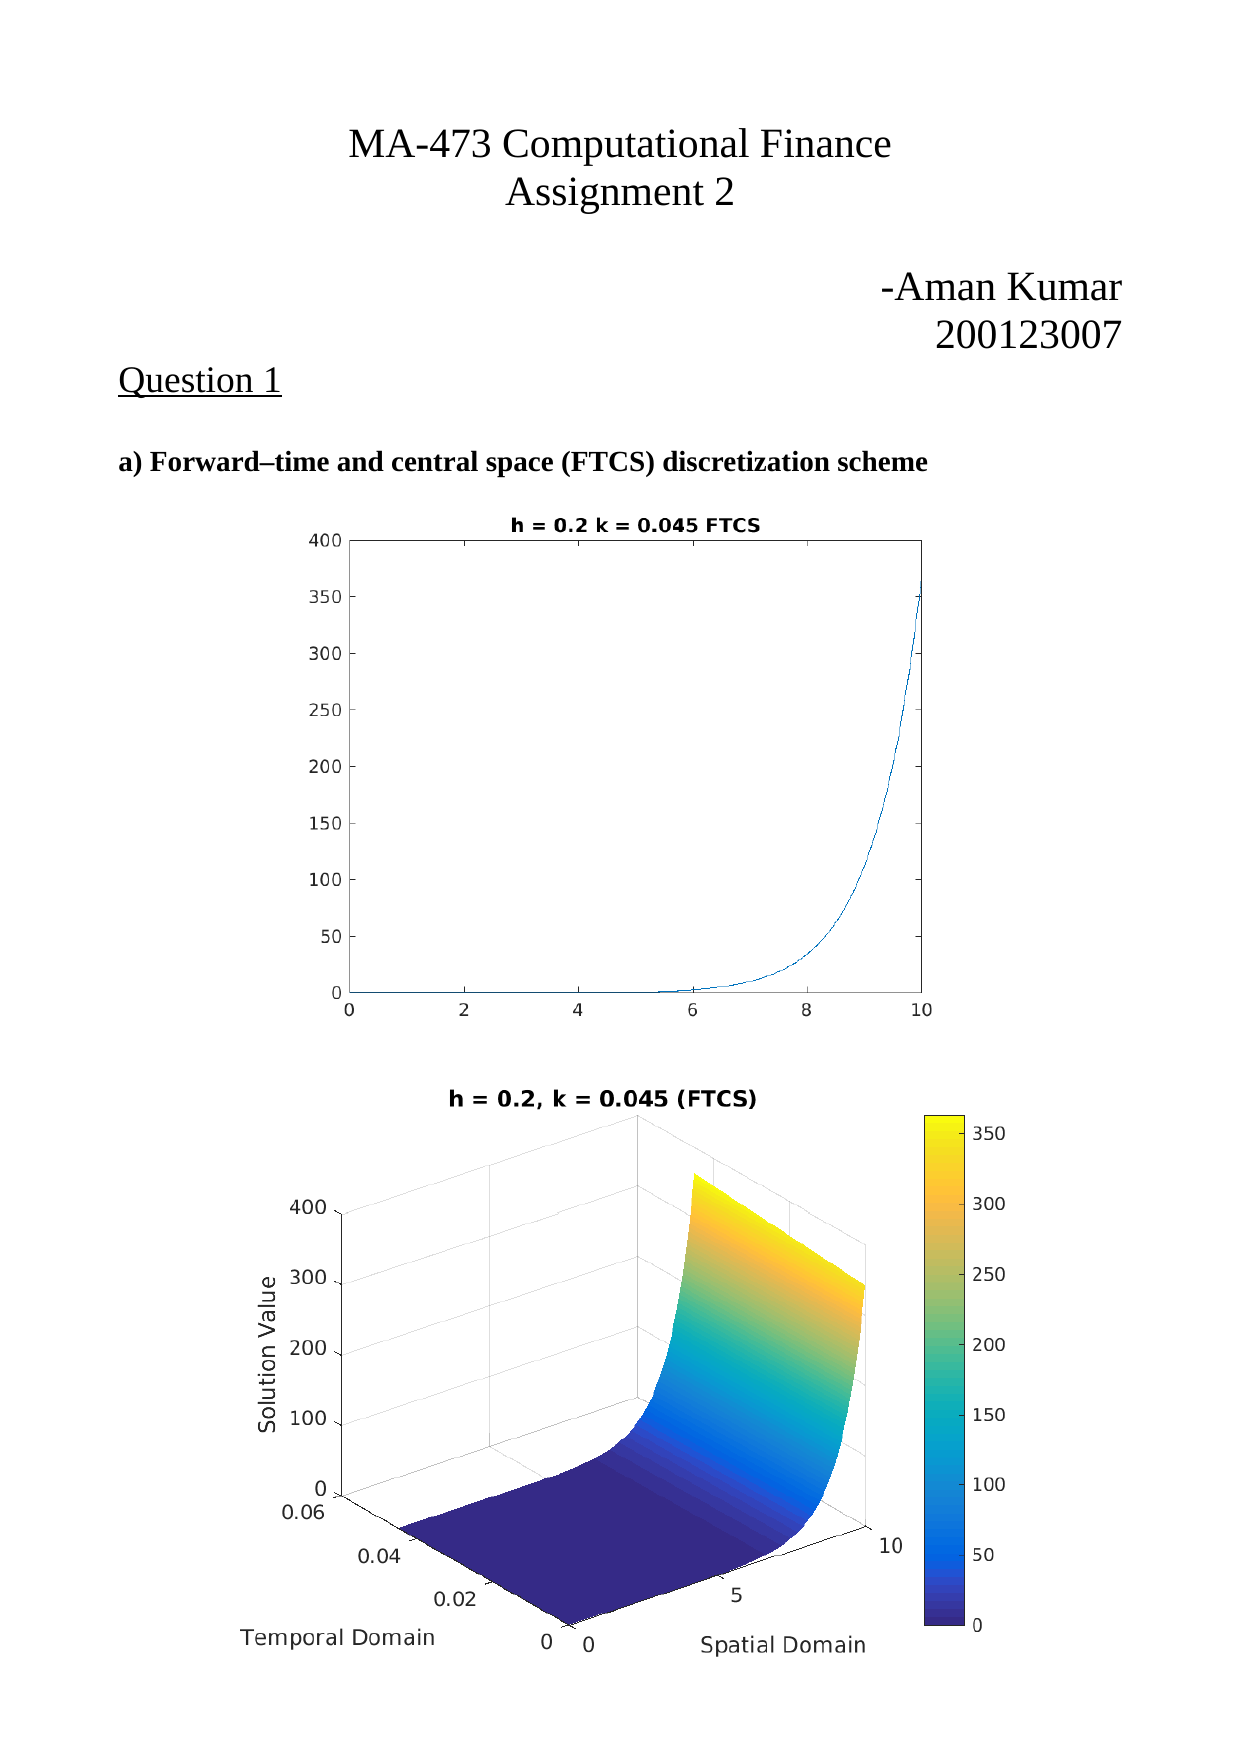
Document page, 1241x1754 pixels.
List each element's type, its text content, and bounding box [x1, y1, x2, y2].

picture [253, 498, 991, 1052]
text -Aman Kumar [118, 262, 1122, 310]
text a) Forward–time and central space (FTCS) discretization scheme [118, 444, 1122, 477]
text 200123007 [118, 310, 1122, 358]
text MA-473 Computational Finance [118, 118, 1122, 166]
text Question 1 [118, 358, 1122, 401]
text Assignment 2 [118, 166, 1122, 214]
picture [238, 1068, 1069, 1692]
